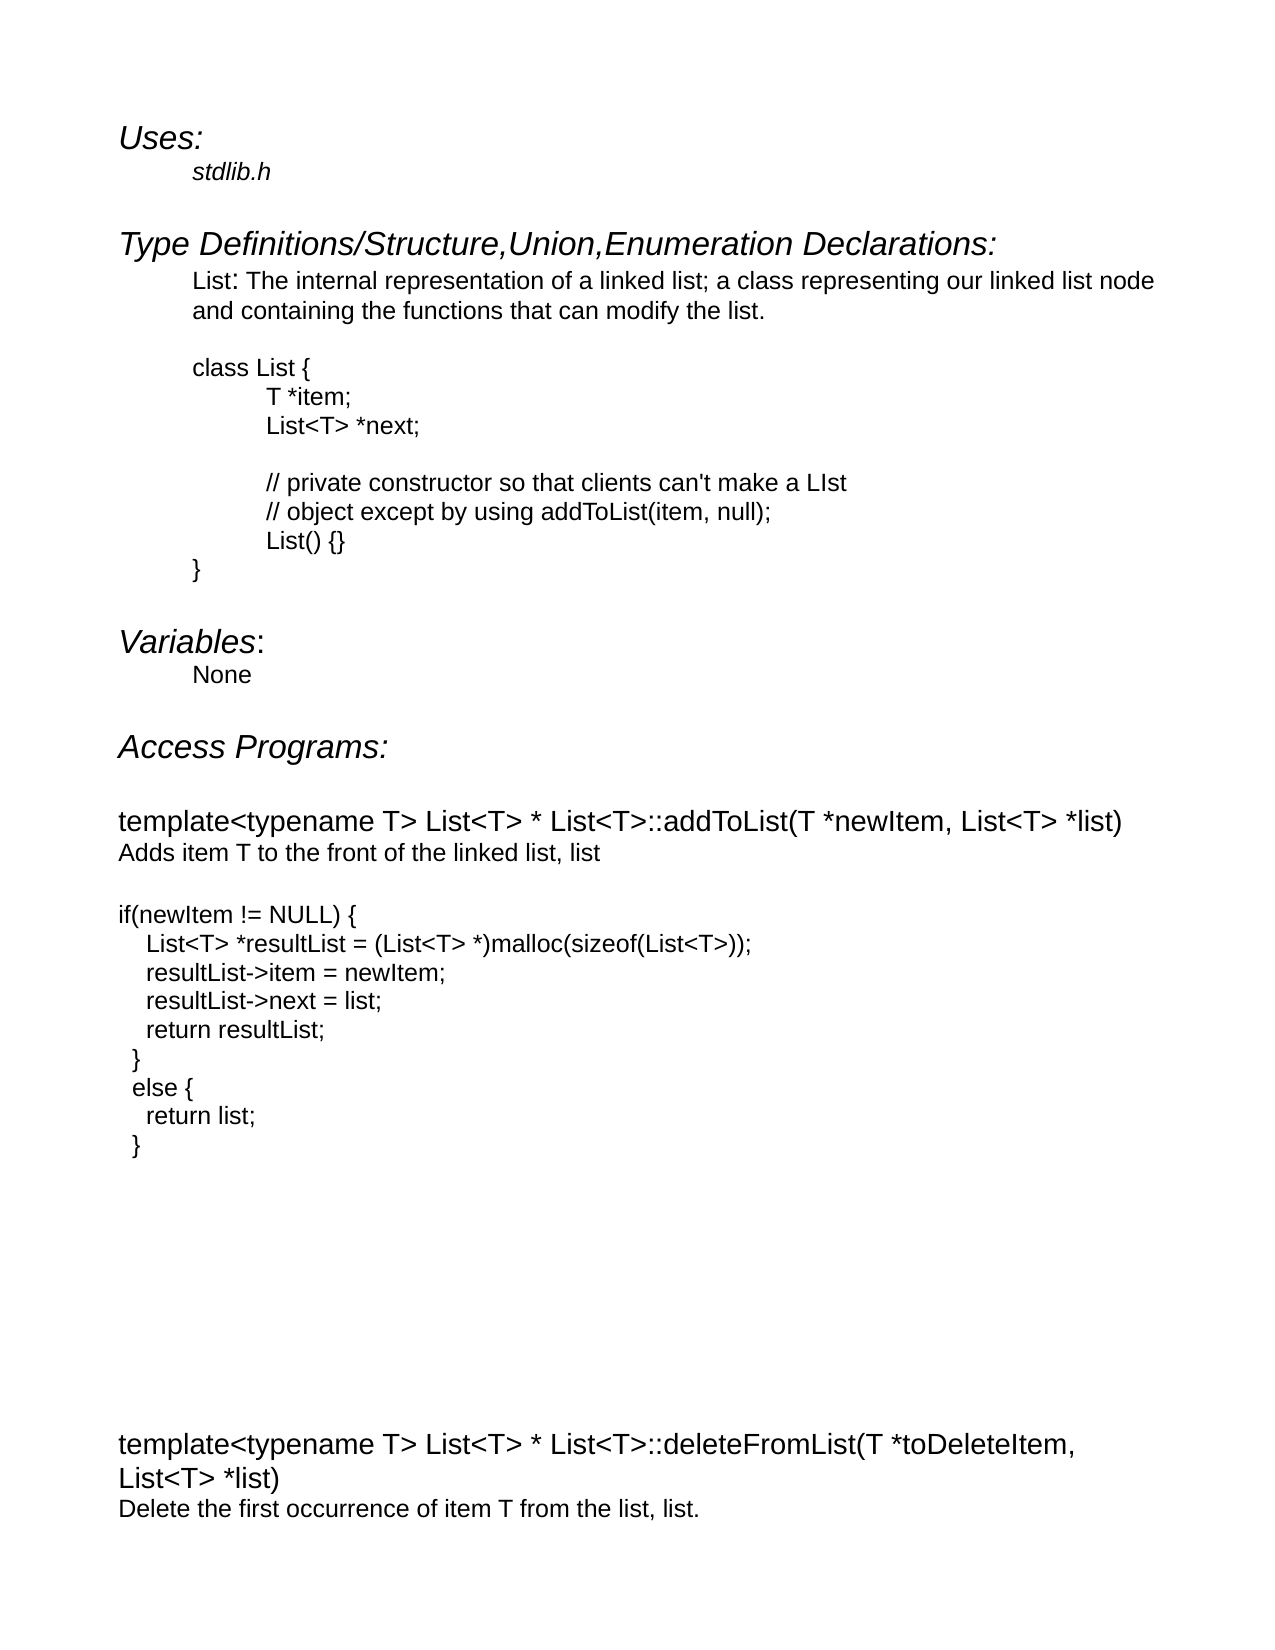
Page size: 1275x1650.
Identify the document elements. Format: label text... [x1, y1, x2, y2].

text Type Definitions/Structure,Union,Enumeration Declarations: [118, 224, 1157, 262]
text return list; [118, 1101, 1157, 1130]
text T *item; [118, 382, 1157, 411]
text resultList->next = list; [118, 986, 1157, 1015]
text // private constructor so that clients can't make a LIst [118, 468, 1157, 497]
text } [118, 1130, 1157, 1159]
text } [118, 1044, 1157, 1072]
text List<T> *resultList = (List<T> *)malloc(sizeof(List<T>)); [118, 929, 1157, 957]
text List() {} [118, 526, 1157, 554]
text Delete the first occurrence of item T from the list, list. [118, 1494, 1157, 1523]
text if(newItem != NULL) { [118, 900, 1157, 929]
text // object except by using addToList(item, null); [118, 497, 1157, 526]
text Adds item T to the front of the linked list, list [118, 838, 1157, 866]
text else { [118, 1072, 1157, 1101]
text List: The internal representation of a linked list; a class representing our linked list node and containing the functions that can modify the list. [118, 262, 1157, 324]
text } [118, 554, 1157, 583]
text None [118, 660, 1157, 689]
text Variables: [118, 622, 1157, 660]
text template<typename T> List<T> * List<T>::deleteFromList(T *toDeleteItem, List<T> *list) [118, 1427, 1157, 1494]
text Access Programs: [118, 727, 1157, 766]
text resultList->item = newItem; [118, 957, 1157, 986]
text stdlib.h [118, 157, 1157, 185]
text return resultList; [118, 1015, 1157, 1044]
text List<T> *next; [118, 411, 1157, 439]
text template<typename T> List<T> * List<T>::addToList(T *newItem, List<T> *list) [118, 804, 1157, 838]
text class List { [118, 353, 1157, 382]
text Uses: [118, 118, 1157, 157]
